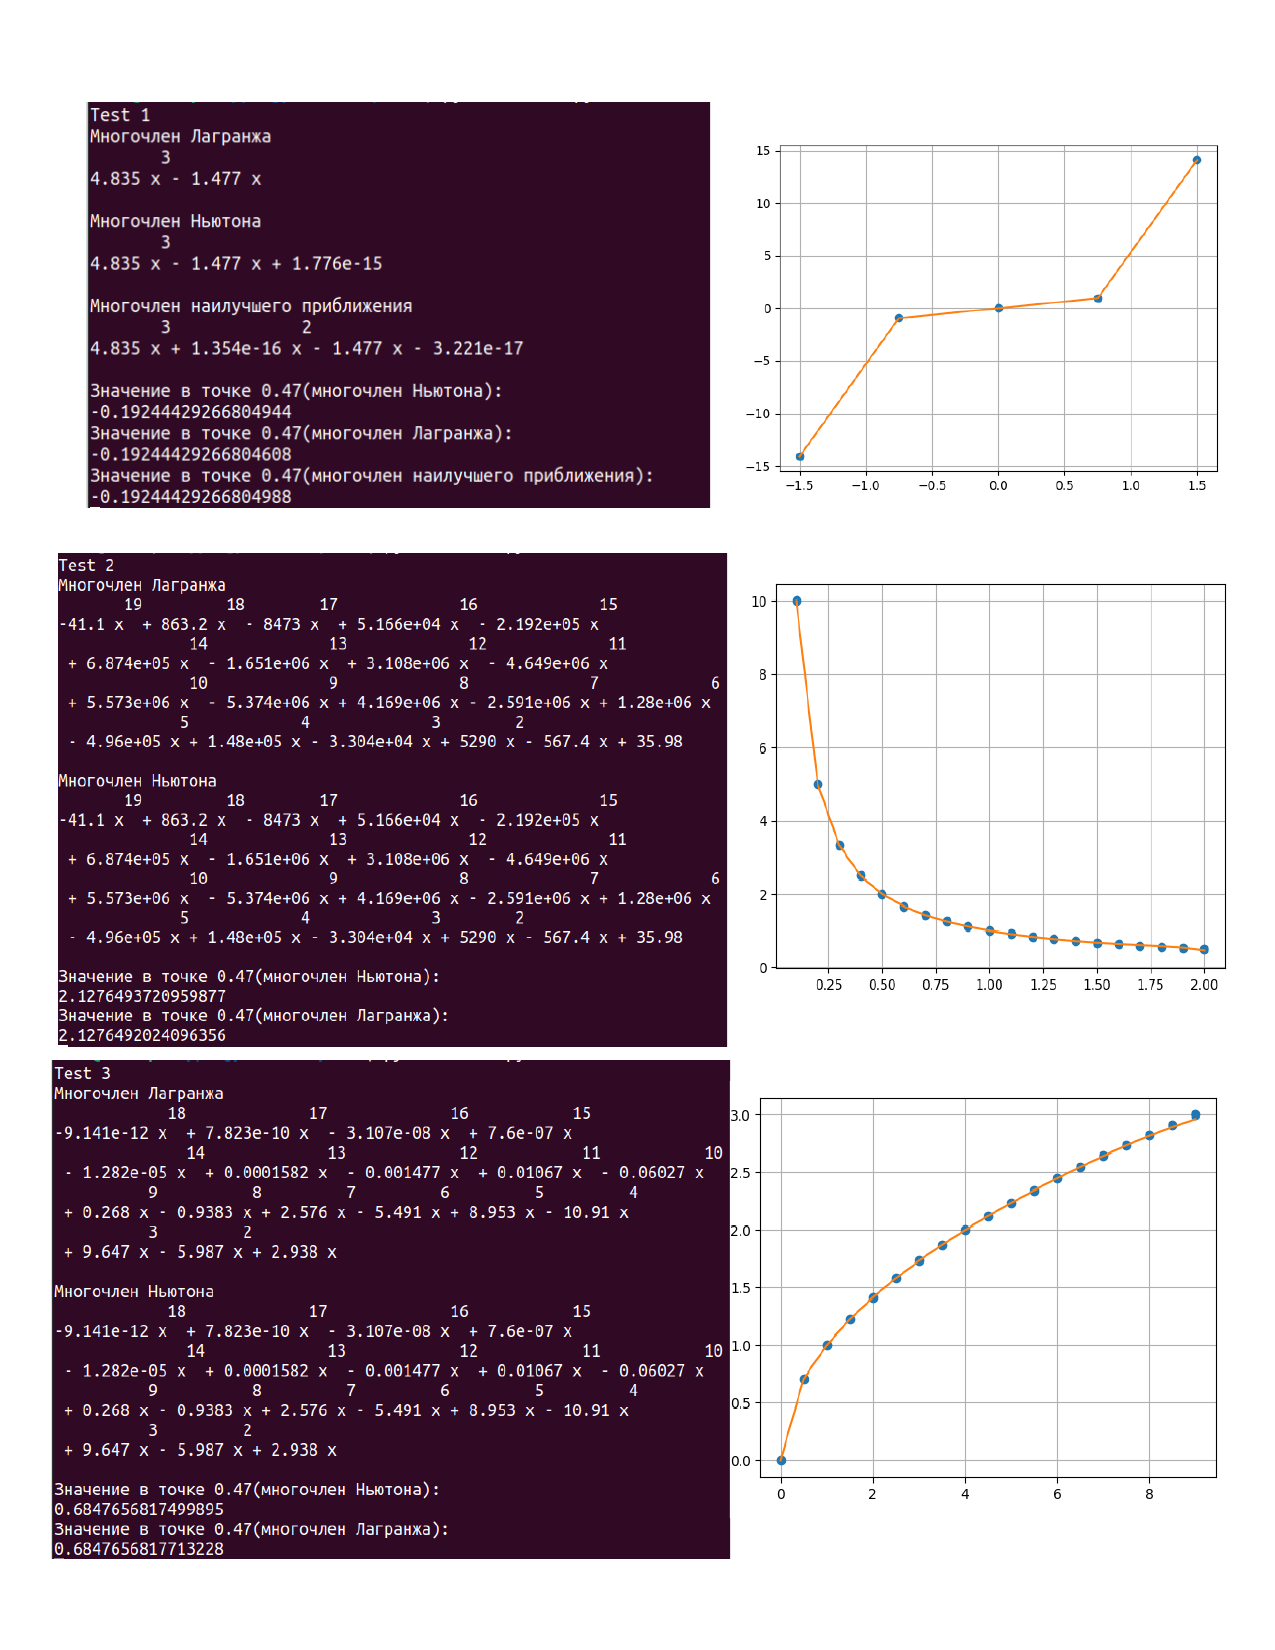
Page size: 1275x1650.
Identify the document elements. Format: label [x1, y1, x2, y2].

picture [86, 102, 711, 508]
picture [51, 1060, 1238, 1559]
picture [736, 115, 1228, 506]
picture [742, 550, 1237, 1008]
picture [58, 553, 728, 1047]
